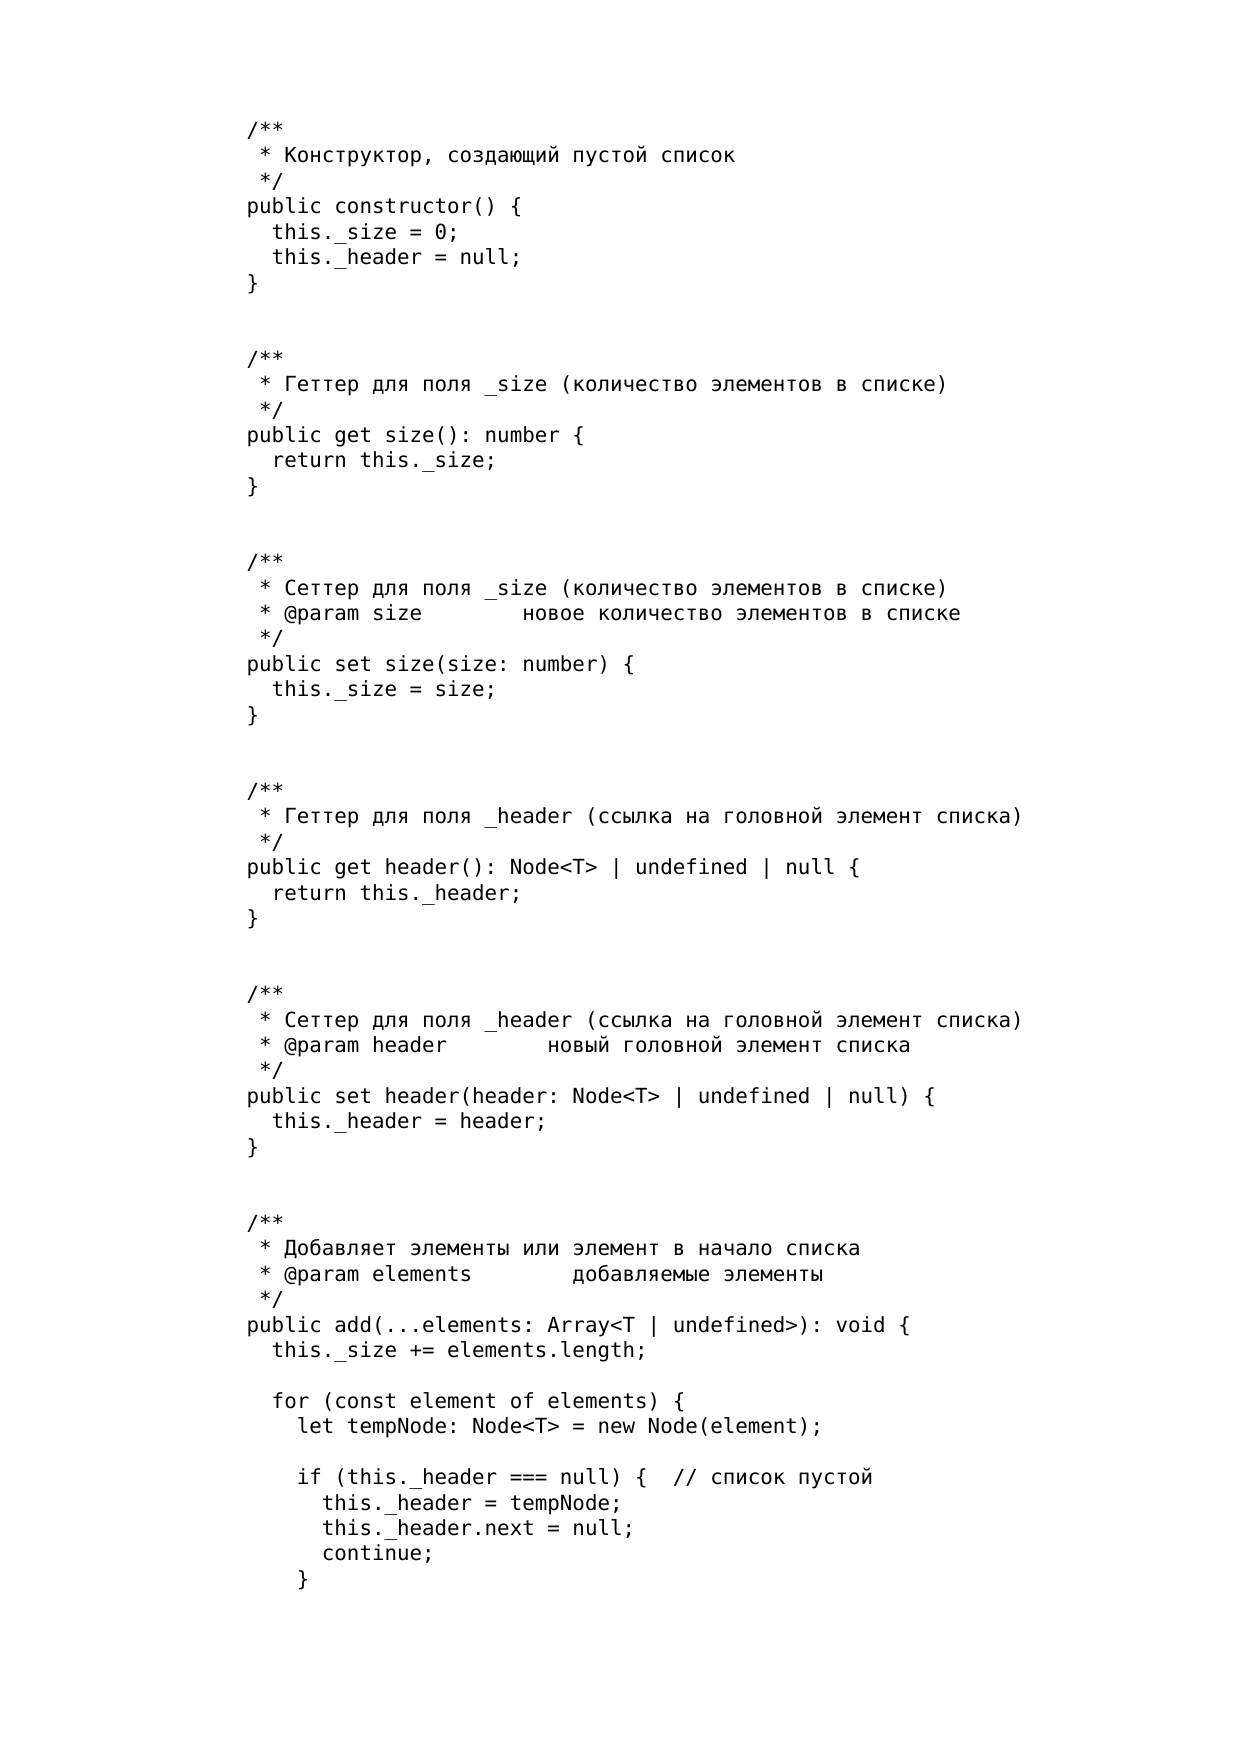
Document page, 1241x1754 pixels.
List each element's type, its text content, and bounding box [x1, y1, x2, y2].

text public get header(): Node<T> | undefined | null { [148, 855, 1152, 879]
text * Сеттер для поля _header (ссылка на головной элемент списка) [148, 1008, 1152, 1032]
text public get size(): number { [148, 423, 1152, 447]
text } [148, 1567, 1152, 1591]
text * Геттер для поля _size (количество элементов в списке) [148, 372, 1152, 397]
text this._header.next = null; [148, 1516, 1152, 1540]
text this._header = header; [148, 1109, 1152, 1134]
text this._header = tempNode; [148, 1491, 1152, 1515]
text */ [148, 626, 1152, 651]
text */ [148, 169, 1152, 193]
text /** [148, 347, 1152, 371]
text for (const element of elements) { [148, 1389, 1152, 1413]
text * @param elements добавляемые элементы [148, 1262, 1152, 1286]
text /** [148, 982, 1152, 1007]
text return this._size; [148, 448, 1152, 473]
text * Добавляет элементы или элемент в начало списка [148, 1236, 1152, 1261]
text public add(...elements: Array<T | undefined>): void { [148, 1313, 1152, 1337]
text /** [148, 1211, 1152, 1235]
text if (this._header === null) { // список пустой [148, 1465, 1152, 1489]
text } [148, 1135, 1152, 1159]
text */ [148, 1287, 1152, 1312]
text * Сеттер для поля _size (количество элементов в списке) [148, 576, 1152, 600]
text */ [148, 398, 1152, 422]
text } [148, 906, 1152, 930]
text */ [148, 1058, 1152, 1083]
text * Геттер для поля _header (ссылка на головной элемент списка) [148, 804, 1152, 829]
text this._size += elements.length; [148, 1338, 1152, 1362]
text /** [148, 118, 1152, 142]
text public set header(header: Node<T> | undefined | null) { [148, 1084, 1152, 1108]
text } [148, 474, 1152, 498]
text /** [148, 779, 1152, 803]
text * @param size новое количество элементов в списке [148, 601, 1152, 625]
text this._header = null; [148, 245, 1152, 269]
text /** [148, 550, 1152, 574]
text } [148, 271, 1152, 295]
text return this._header; [148, 881, 1152, 905]
text */ [148, 830, 1152, 854]
text * @param header новый головной элемент списка [148, 1033, 1152, 1057]
text } [148, 703, 1152, 727]
text let tempNode: Node<T> = new Node(element); [148, 1414, 1152, 1439]
text * Конструктор, создающий пустой список [148, 143, 1152, 168]
text public set size(size: number) { [148, 652, 1152, 676]
text public constructor() { [148, 194, 1152, 219]
text this._size = 0; [148, 220, 1152, 244]
text continue; [148, 1541, 1152, 1566]
text this._size = size; [148, 677, 1152, 702]
